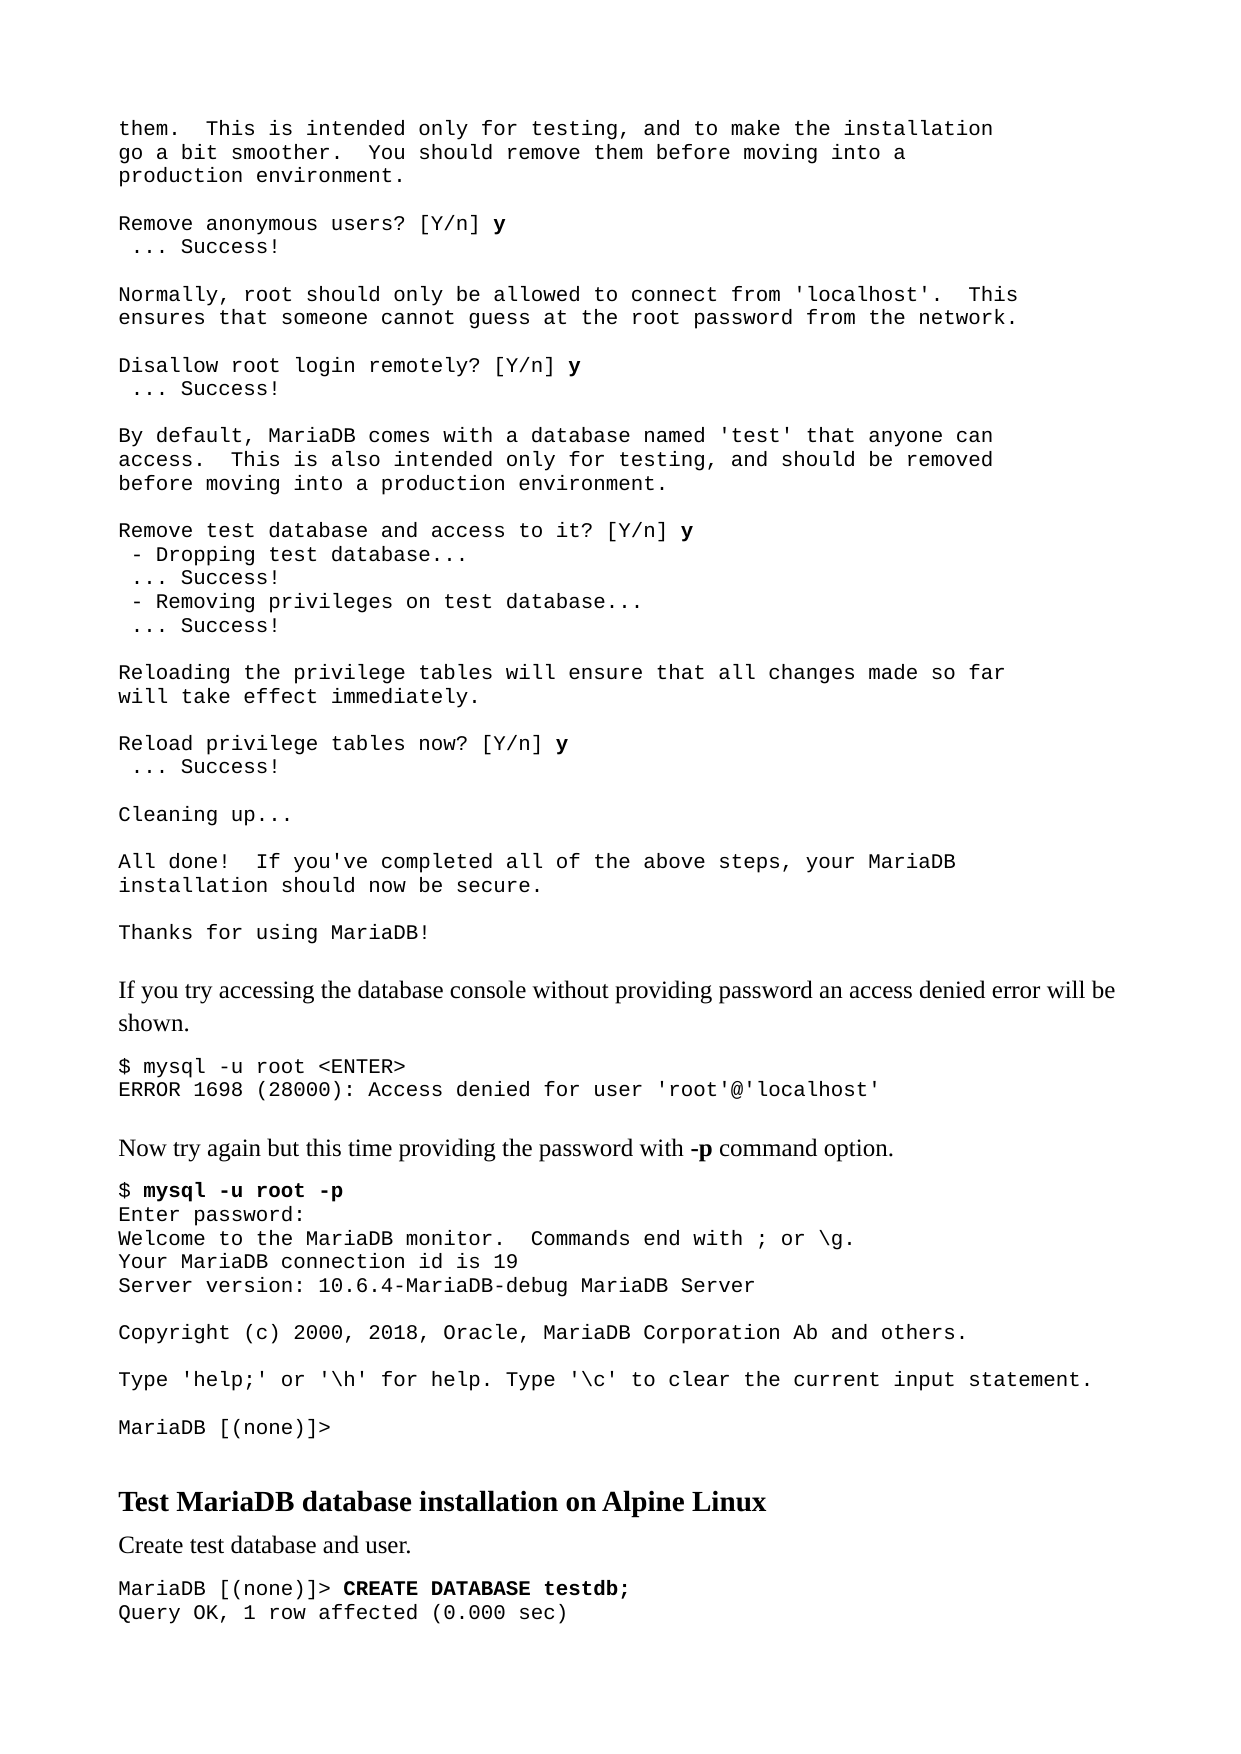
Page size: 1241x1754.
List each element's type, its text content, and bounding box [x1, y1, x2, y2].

text Type 'help;' or '\h' for help. Type '\c' to clear the current input statement. [118, 1369, 1122, 1393]
text Thanks for using MariaDB! [118, 922, 1122, 946]
subtitle Test MariaDB database installation on Alpine Linux [118, 1484, 1122, 1518]
text Disallow root login remotely? [Y/n] y [118, 354, 1122, 378]
text Enter password: [118, 1204, 1122, 1227]
text them. This is intended only for testing, and to make the installation [118, 118, 1122, 142]
text installation should now be secure. [118, 875, 1122, 898]
text before moving into a production environment. [118, 473, 1122, 496]
text Query OK, 1 row affected (0.000 sec) [118, 1602, 1122, 1625]
text ... Success! [118, 236, 1122, 260]
text Welcome to the MariaDB monitor. Commands end with ; or \g. [118, 1227, 1122, 1251]
text ensures that someone cannot guess at the root password from the network. [118, 307, 1122, 331]
text - Dropping test database... [118, 544, 1122, 567]
text Create test database and user. [118, 1530, 1122, 1559]
text Reloading the privilege tables will ensure that all changes made so far [118, 662, 1122, 686]
text $ mysql -u root <ENTER> [118, 1056, 1122, 1079]
text ERROR 1698 (28000): Access denied for user 'root'@'localhost' [118, 1079, 1122, 1103]
text MariaDB [(none)]> CREATE DATABASE testdb; [118, 1578, 1122, 1602]
text ... Success! [118, 757, 1122, 780]
text will take effect immediately. [118, 686, 1122, 709]
text If you try accessing the database console without providing password an access denied error will be shown. [118, 975, 1122, 1037]
text $ mysql -u root -p [118, 1180, 1122, 1204]
text Remove test database and access to it? [Y/n] y [118, 520, 1122, 544]
text Your MariaDB connection id is 19 [118, 1251, 1122, 1275]
text Remove anonymous users? [Y/n] y [118, 213, 1122, 236]
text Cleaning up... [118, 804, 1122, 827]
text All done! If you've completed all of the above steps, your MariaDB [118, 851, 1122, 875]
text - Removing privileges on test database... [118, 591, 1122, 615]
text Reload privilege tables now? [Y/n] y [118, 733, 1122, 757]
text Server version: 10.6.4-MariaDB-debug MariaDB Server [118, 1275, 1122, 1298]
text Normally, root should only be allowed to connect from 'localhost'. This [118, 284, 1122, 307]
text ... Success! [118, 378, 1122, 402]
text access. This is also intended only for testing, and should be removed [118, 449, 1122, 473]
text Copyright (c) 2000, 2018, Oracle, MariaDB Corporation Ab and others. [118, 1322, 1122, 1346]
text By default, MariaDB comes with a database named 'test' that anyone can [118, 426, 1122, 449]
text production environment. [118, 165, 1122, 189]
text Now try again but this time providing the password with -p command option. [118, 1133, 1122, 1161]
text ... Success! [118, 567, 1122, 591]
text MariaDB [(none)]> [118, 1417, 1122, 1440]
text ... Success! [118, 615, 1122, 638]
text go a bit smoother. You should remove them before moving into a [118, 142, 1122, 165]
